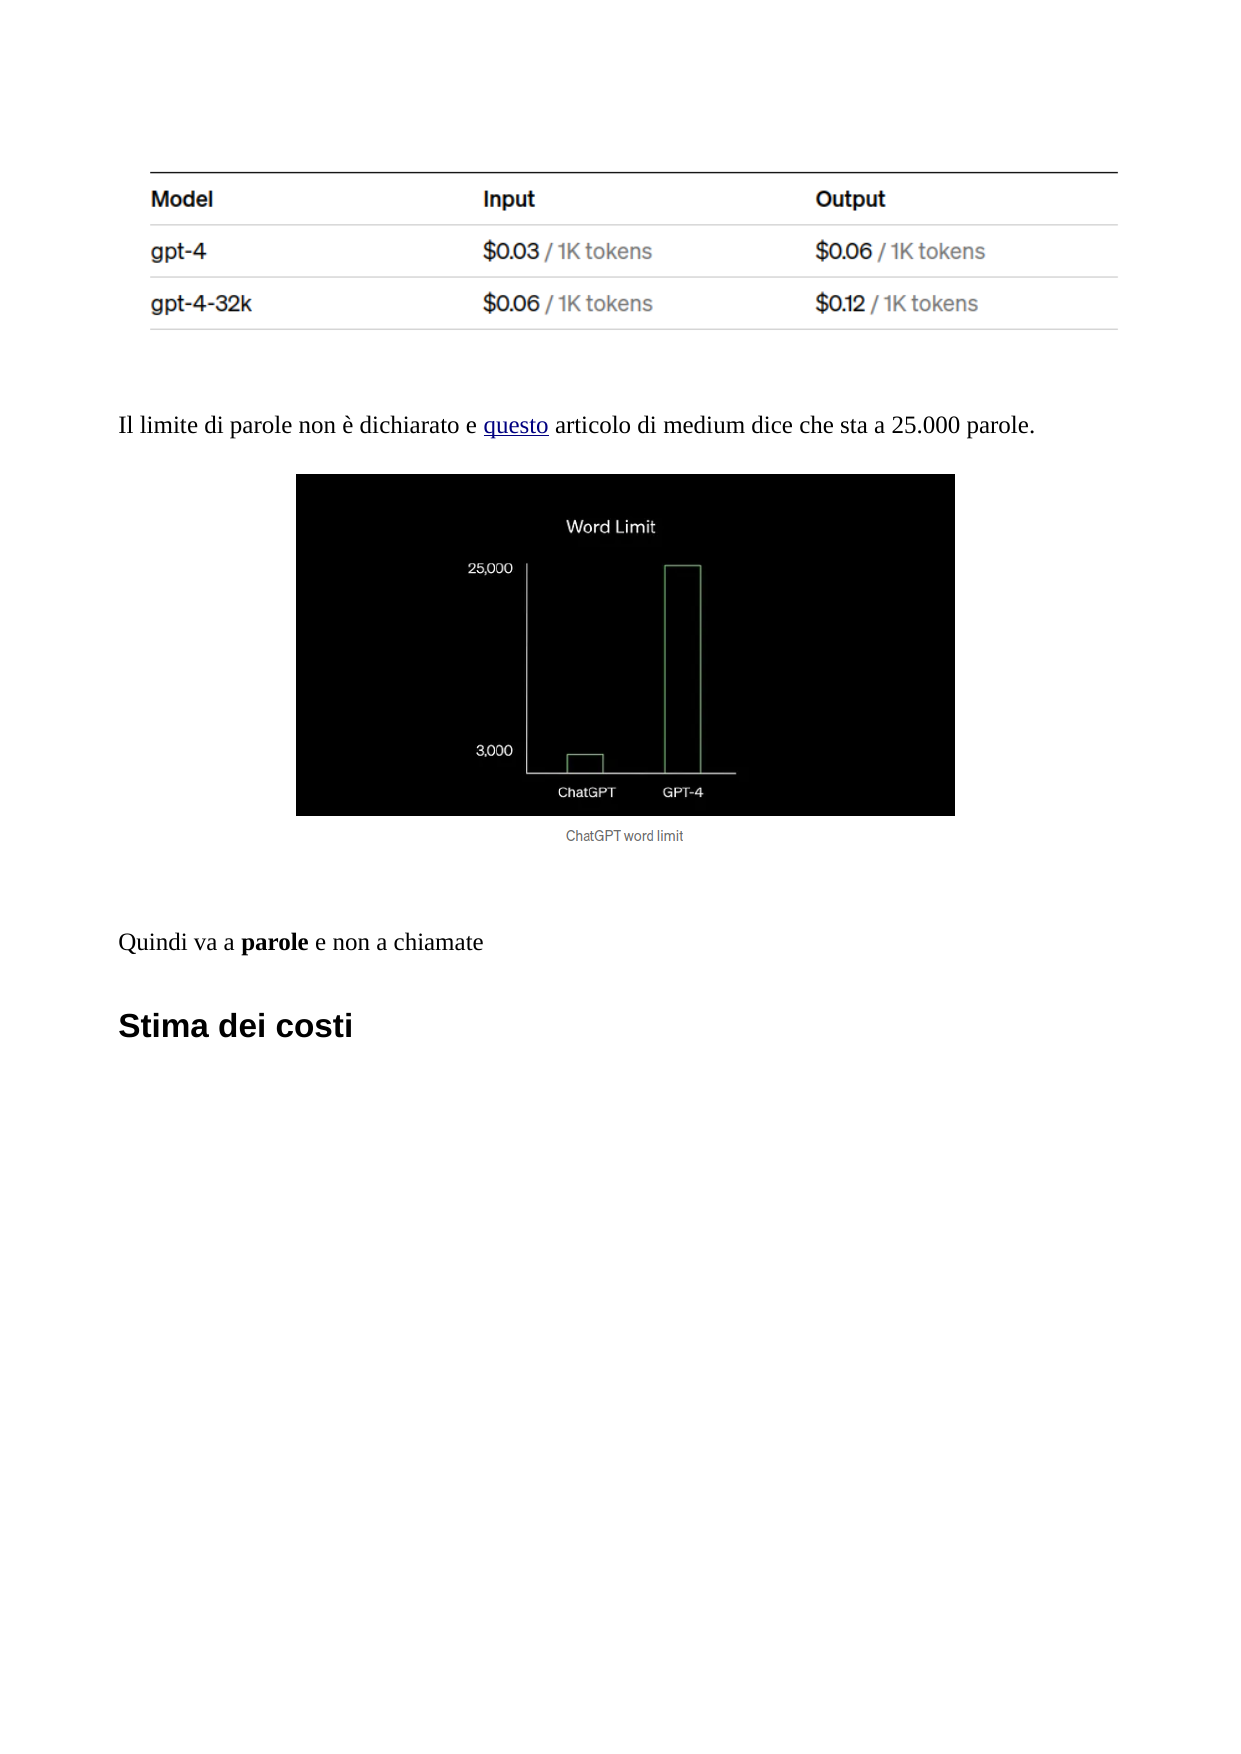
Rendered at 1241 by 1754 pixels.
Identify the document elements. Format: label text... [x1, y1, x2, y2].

picture [118, 146, 1123, 381]
picture [280, 467, 961, 853]
subtitle Stima dei costi [118, 1006, 1122, 1044]
text Quindi va a parole e non a chiamate [118, 927, 1122, 956]
text Il limite di parole non è dichiarato e questo articolo di medium dice che sta a 25.000 parole. [118, 410, 1122, 438]
